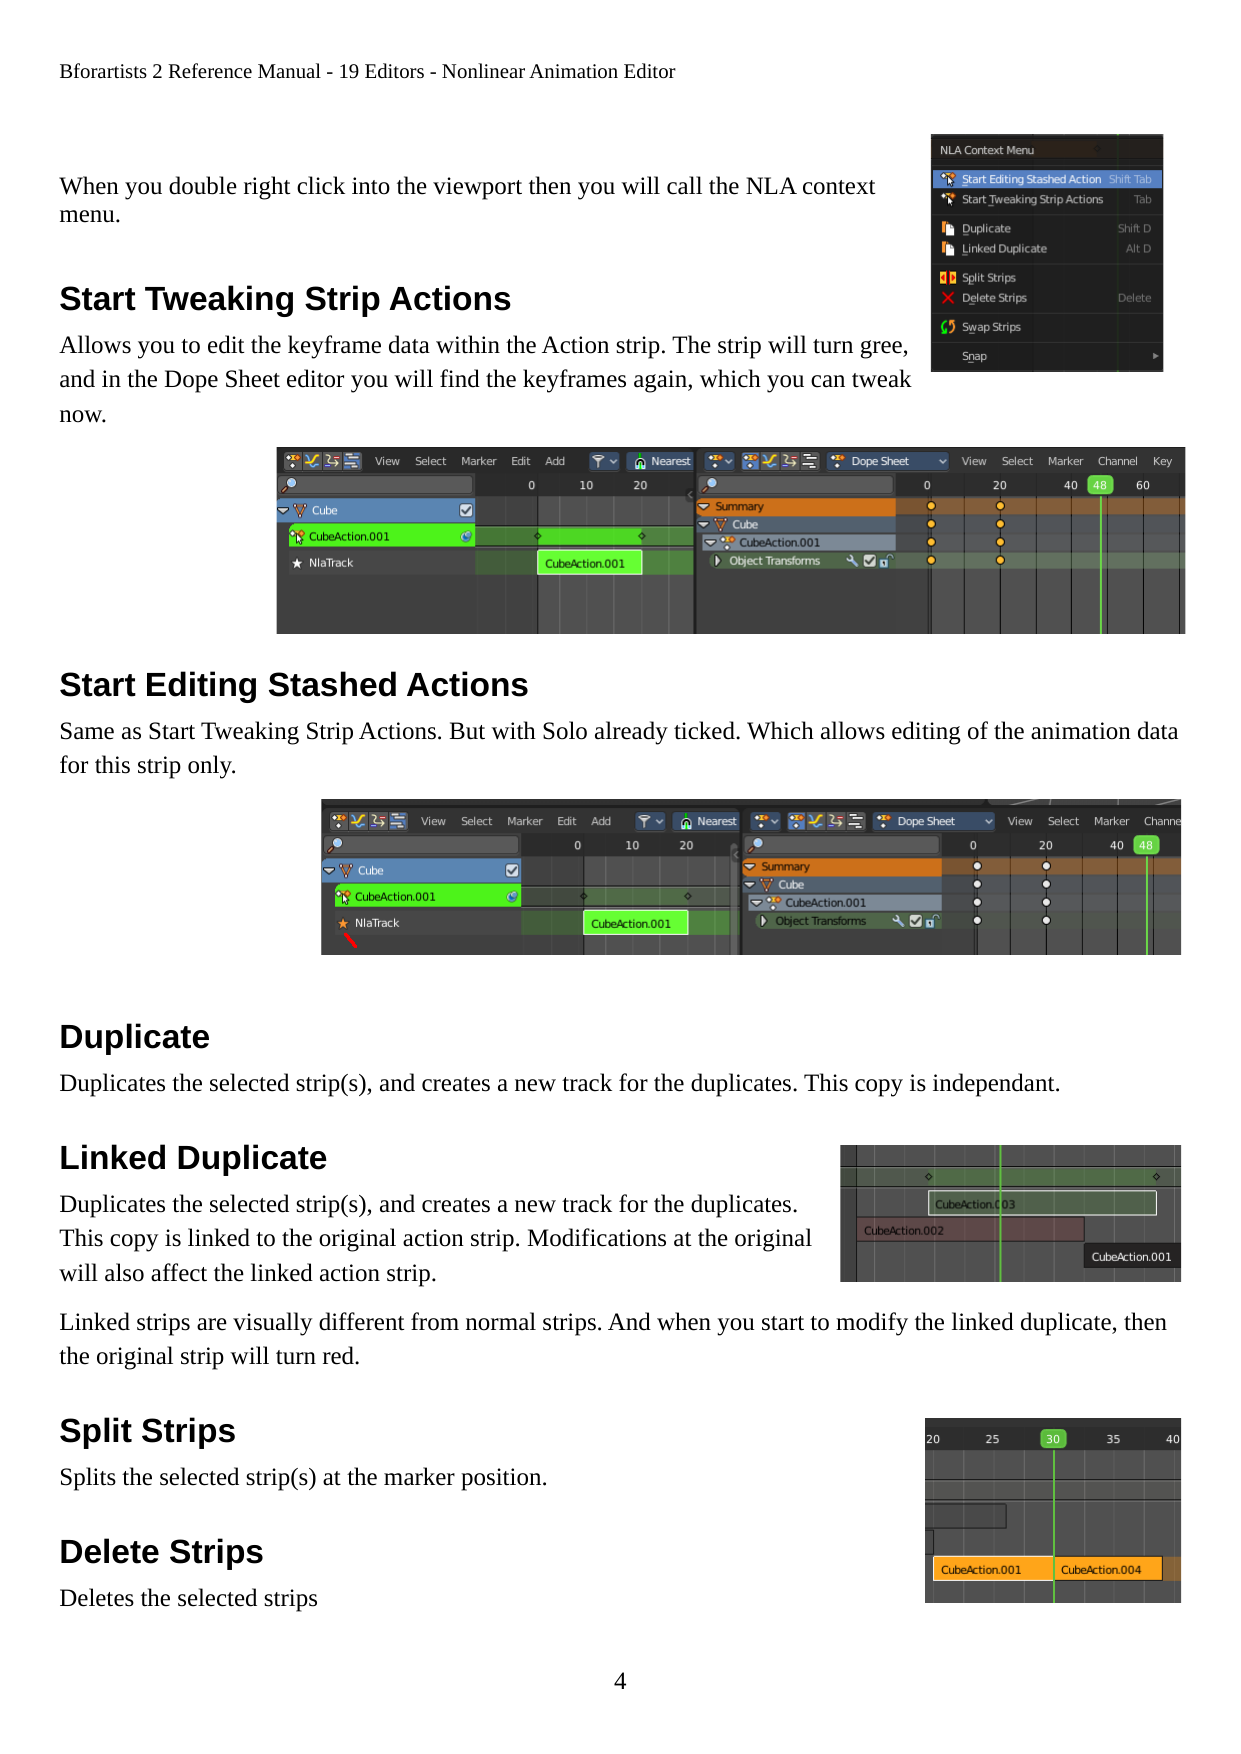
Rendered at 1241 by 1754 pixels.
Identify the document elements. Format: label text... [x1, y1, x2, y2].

text Allows you to edit the keyframe data within the Action strip. The strip will turn gree, and in the Dope Sheet editor you will find the keyframes again, which you can tweak now. [59, 330, 1181, 427]
subtitle Split Strips [59, 1411, 1181, 1450]
subtitle Linked Duplicate [59, 1138, 1181, 1176]
picture [276, 447, 1186, 634]
picture [925, 1418, 1182, 1603]
text Linked strips are visually different from normal strips. And when you start to modify the linked duplicate, then the original strip will turn red. [59, 1307, 1181, 1370]
subtitle Delete Strips [59, 1532, 925, 1571]
picture [840, 1145, 1182, 1282]
text When you double right click into the viewport then you will call the NLA context menu. [59, 171, 930, 228]
picture [321, 799, 1182, 955]
text Splits the selected strip(s) at the marker position. [59, 1462, 925, 1491]
subtitle Start Editing Stashed Actions [59, 665, 1181, 703]
subtitle [1164, 279, 1181, 317]
text Duplicates the selected strip(s), and creates a new track for the duplicates. This copy is independant. [59, 1068, 1181, 1097]
picture [930, 134, 1164, 372]
subtitle Duplicate [59, 1017, 1181, 1055]
text Deletes the selected strips [59, 1583, 1181, 1612]
subtitle Start Tweaking Strip Actions [59, 279, 930, 317]
text Same as Start Tweaking Strip Actions. But with Solo already ticked. Which allows editing of the animation data for this strip only. [59, 716, 1181, 779]
text Duplicates the selected strip(s), and creates a new track for the duplicates. This copy is linked to the original action strip. Modifications at the original will also affect the linked action strip. [59, 1189, 1181, 1287]
